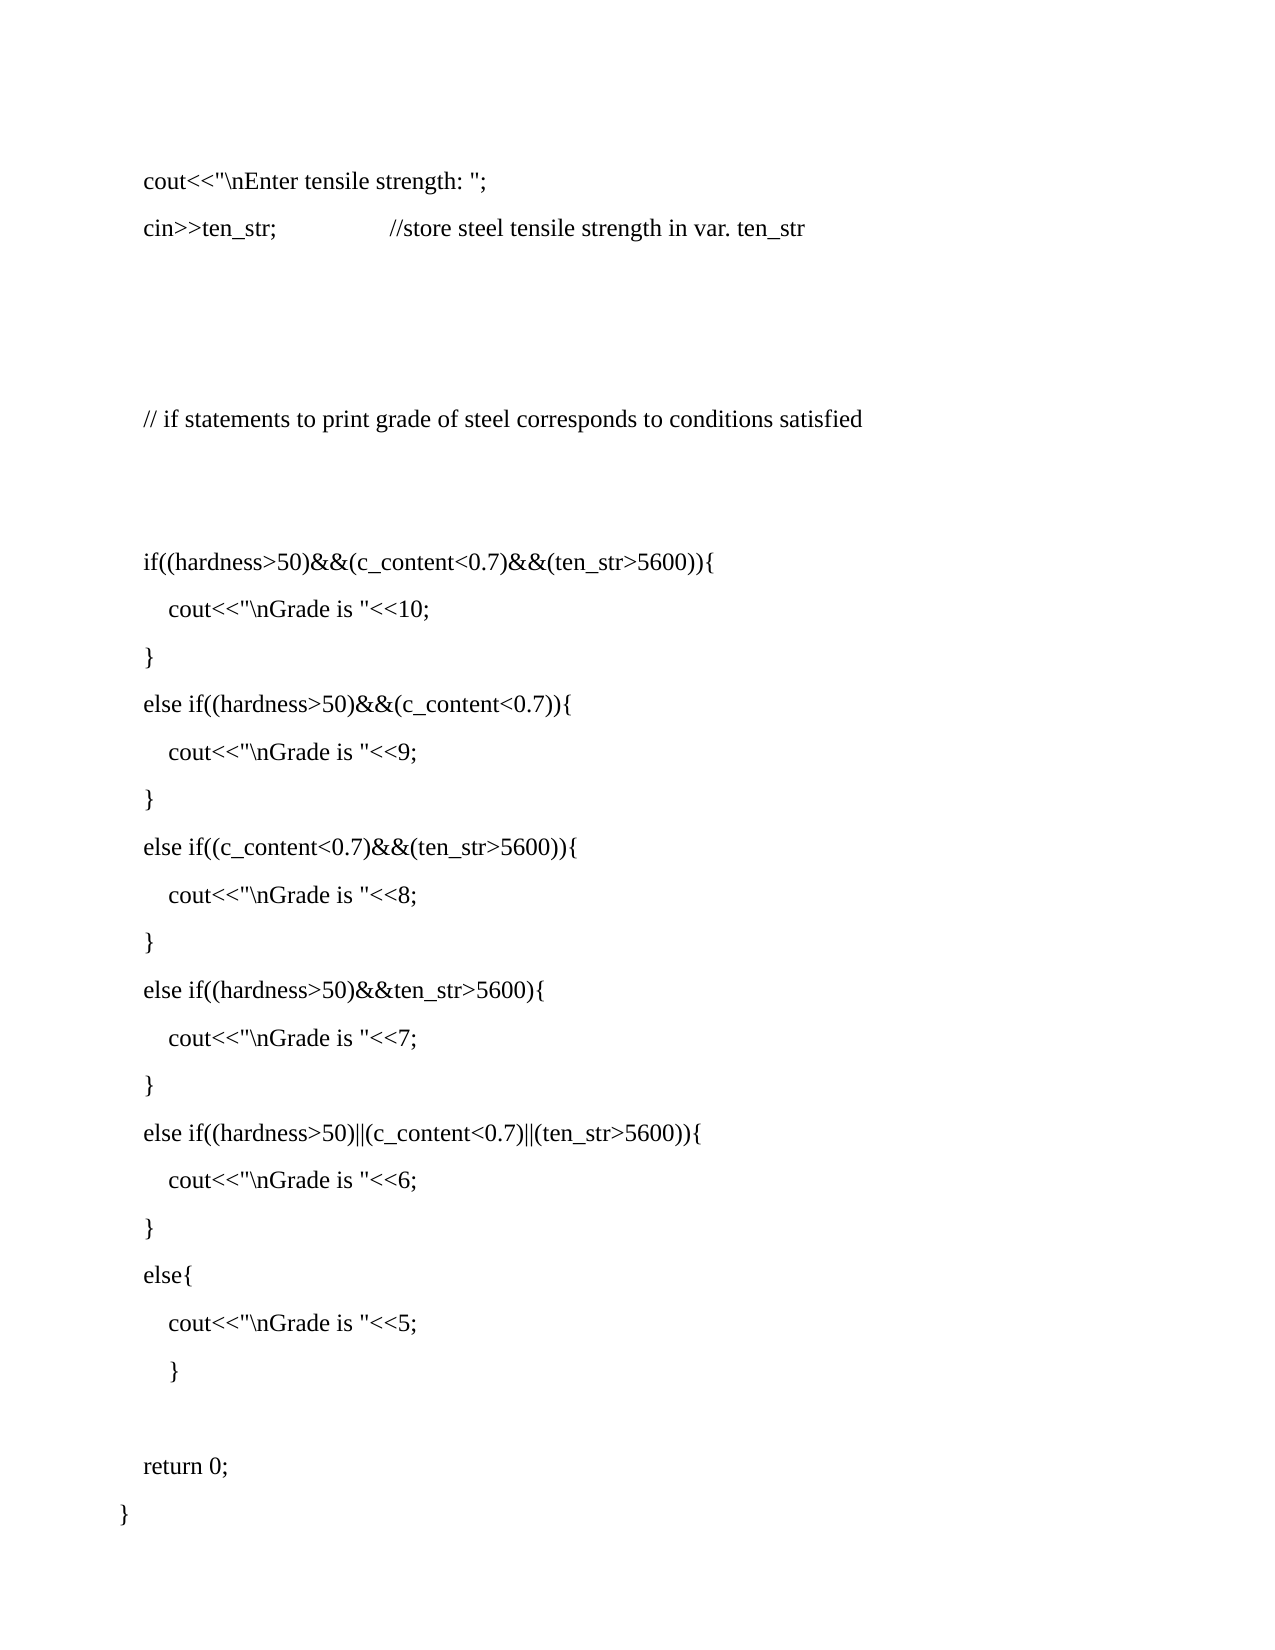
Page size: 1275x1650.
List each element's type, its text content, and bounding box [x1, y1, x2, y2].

text } [118, 784, 1157, 813]
text cout<<"\nGrade is "<<10; [118, 594, 1157, 623]
text else if((hardness>50)||(c_content<0.7)||(ten_str>5600)){ [118, 1118, 1157, 1147]
text else if((c_content<0.7)&&(ten_str>5600)){ [118, 832, 1157, 861]
text } [118, 1499, 1157, 1527]
text return 0; [118, 1451, 1157, 1480]
text cout<<"\nGrade is "<<8; [118, 880, 1157, 908]
text cout<<"\nEnter tensile strength: "; [118, 166, 1157, 194]
text cout<<"\nGrade is "<<5; [118, 1308, 1157, 1337]
text cout<<"\nGrade is "<<6; [118, 1165, 1157, 1194]
text } [118, 1213, 1157, 1242]
text if((hardness>50)&&(c_content<0.7)&&(ten_str>5600)){ [118, 547, 1157, 575]
text } [118, 642, 1157, 671]
text } [118, 1070, 1157, 1099]
text // if statements to print grade of steel corresponds to conditions satisfied [118, 404, 1157, 432]
text else if((hardness>50)&&ten_str>5600){ [118, 975, 1157, 1004]
text cin>>ten_str; //store steel tensile strength in var. ten_str [118, 213, 1157, 242]
text cout<<"\nGrade is "<<7; [118, 1023, 1157, 1051]
text } [118, 1356, 1157, 1384]
text cout<<"\nGrade is "<<9; [118, 737, 1157, 766]
text else if((hardness>50)&&(c_content<0.7)){ [118, 689, 1157, 718]
text } [118, 927, 1157, 956]
text else{ [118, 1261, 1157, 1289]
